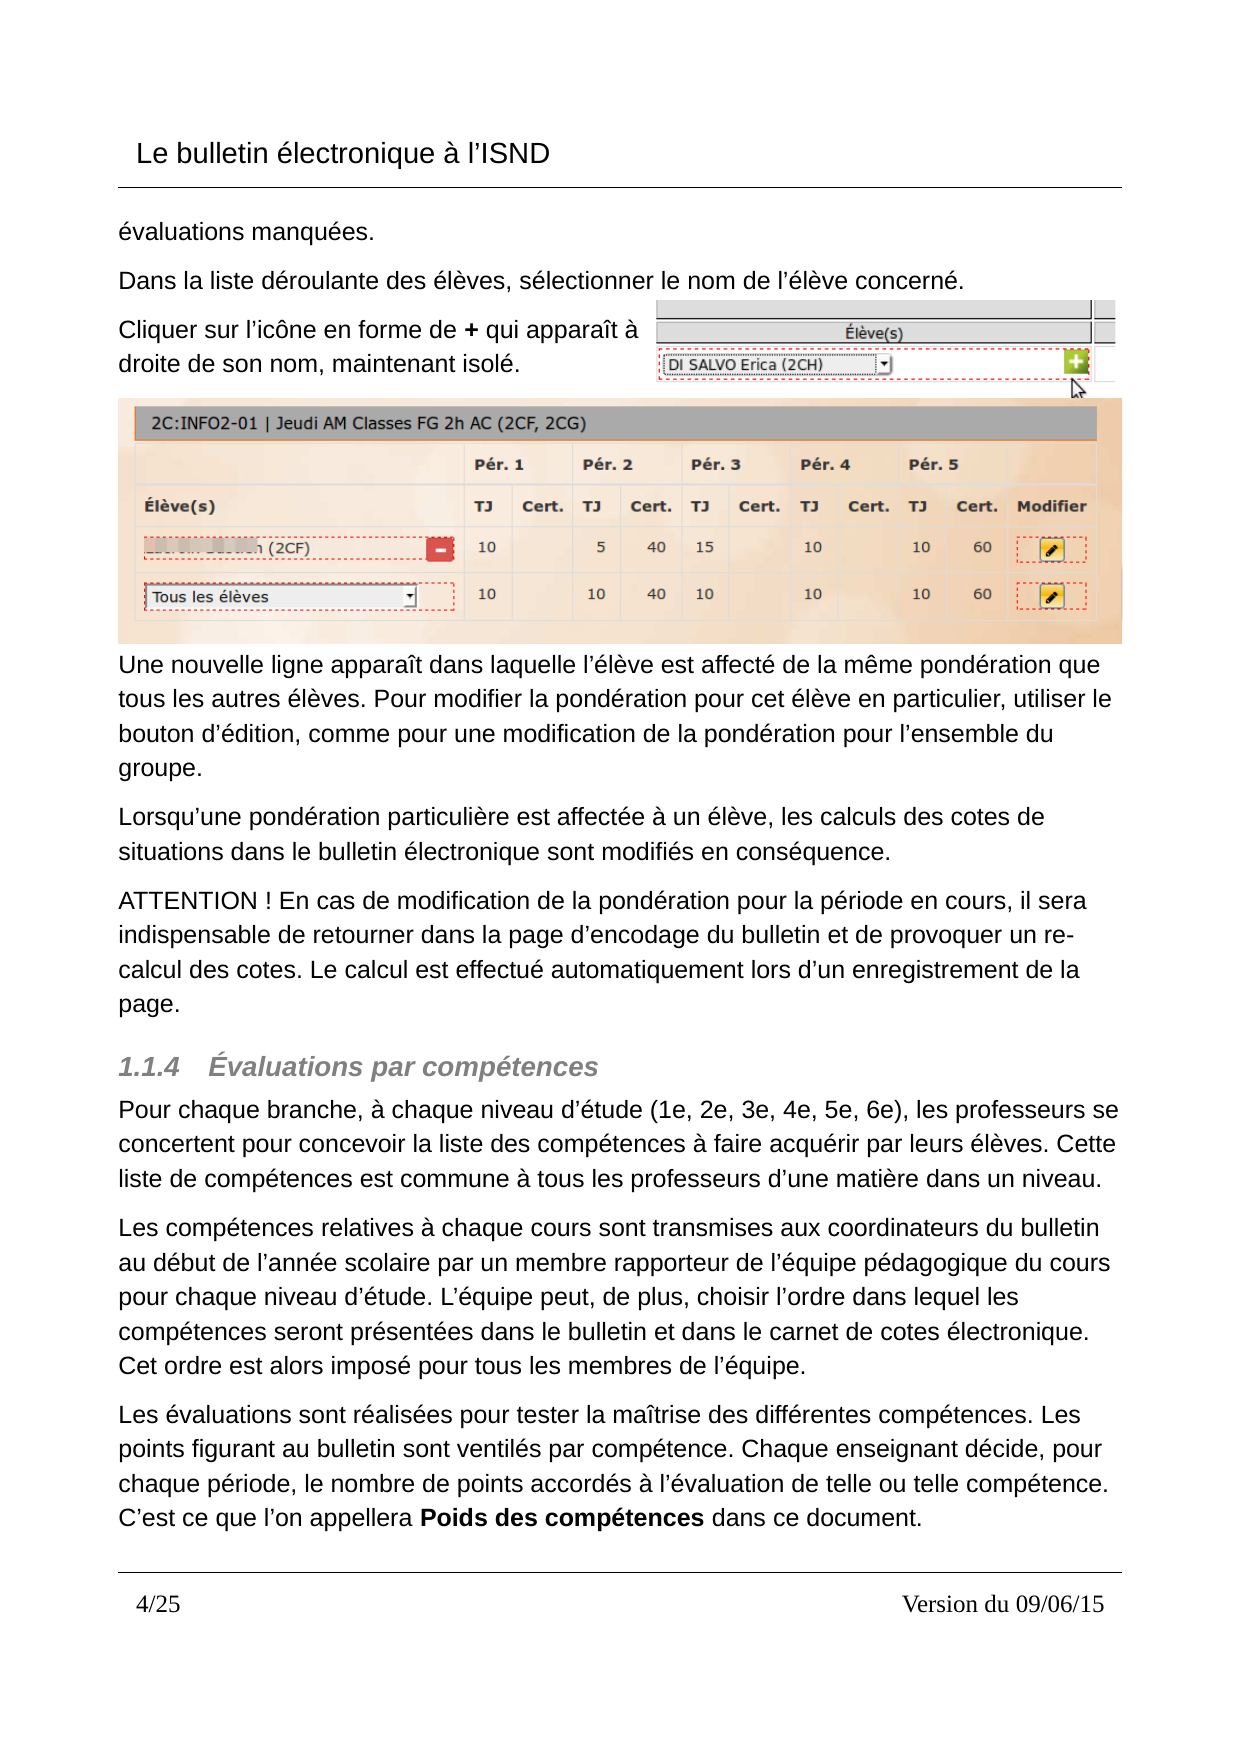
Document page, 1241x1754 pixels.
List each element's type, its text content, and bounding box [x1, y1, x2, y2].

text Une nouvelle ligne apparaît dans laquelle l’élève est affecté de la même pondération que tous les autres élèves. Pour modifier la pondération pour cet élève en particulier, utiliser le bouton d’édition, comme pour une modification de la pondération pour l’ensemble du groupe. [118, 644, 1122, 782]
picture [118, 300, 1123, 644]
text Cliquer sur l’icône en forme de + qui apparaît à droite de son nom, maintenant isolé. [118, 315, 648, 378]
subtitle Évaluations par compétences [118, 1051, 1122, 1082]
text Lorsqu’une pondération particulière est affectée à un élève, les calculs des cotes de situations dans le bulletin électronique sont modifiés en conséquence. [118, 802, 1122, 865]
text Pour chaque branche, à chaque niveau d’étude (1e, 2e, 3e, 4e, 5e, 6e), les professeurs se concertent pour concevoir la liste des compétences à faire acquérir par leurs élèves. Cette liste de compétences est commune à tous les professeurs d’une matière dans un niveau. [118, 1095, 1122, 1193]
text évaluations manquées. [118, 217, 1122, 245]
text Les évaluations sont réalisées pour tester la maîtrise des différentes compétences. Les points figurant au bulletin sont ventilés par compétence. Chaque enseignant décide, pour chaque période, le nombre de points accordés à l’évaluation de telle ou telle compétence. C’est ce que l’on appellera Poids des compétences dans ce document. [118, 1400, 1122, 1532]
text ATTENTION ! En cas de modification de la pondération pour la période en cours, il sera indispensable de retourner dans la page d’encodage du bulletin et de provoquer un re-calcul des cotes. Le calcul est effectué automatiquement lors d’un enregistrement de la page. [118, 886, 1122, 1018]
text Dans la liste déroulante des élèves, sélectionner le nom de l’élève concerné. [118, 266, 1122, 294]
text Les compétences relatives à chaque cours sont transmises aux coordinateurs du bulletin au début de l’année scolaire par un membre rapporteur de l’équipe pédagogique du cours pour chaque niveau d’étude. L’équipe peut, de plus, choisir l’ordre dans lequel les compétences seront présentées dans le bulletin et dans le carnet de cotes électronique. Cet ordre est alors imposé pour tous les membres de l’équipe. [118, 1213, 1122, 1380]
